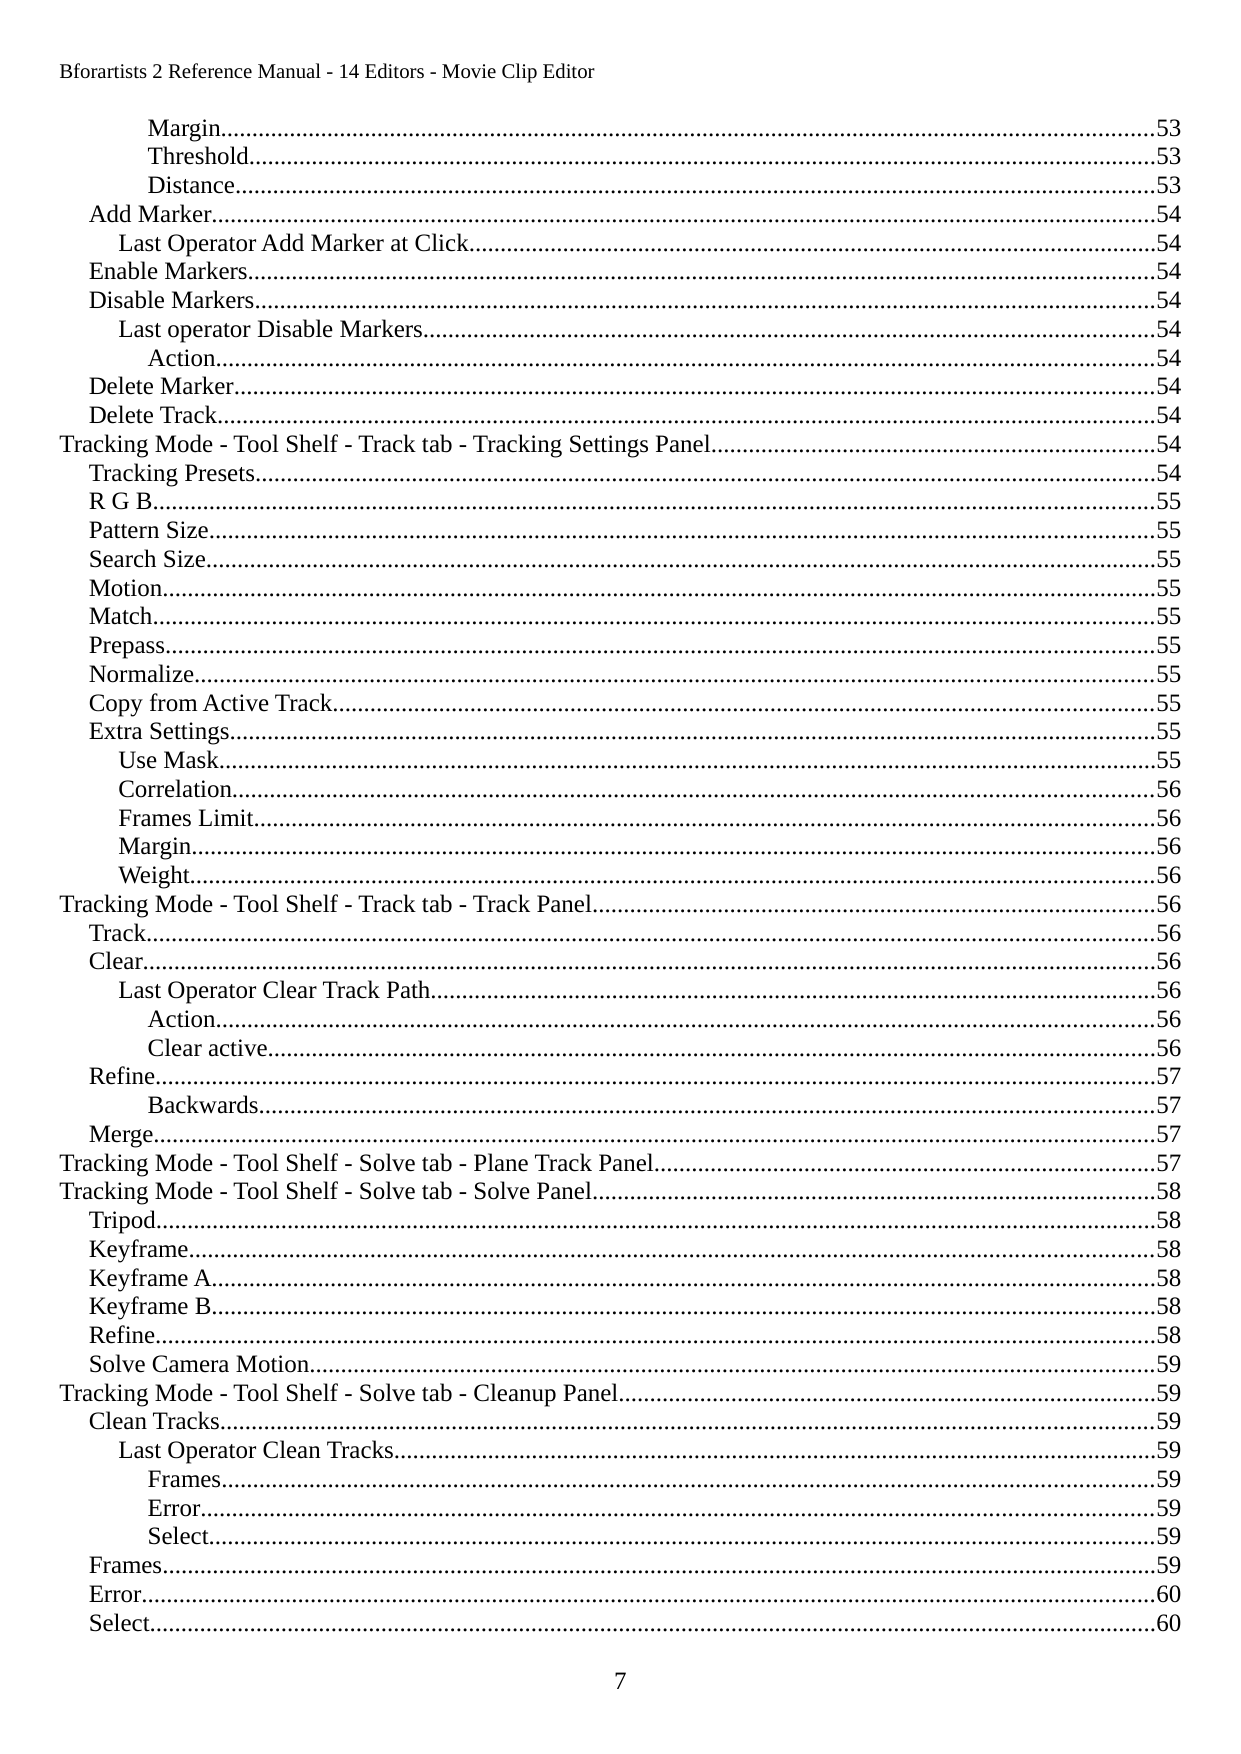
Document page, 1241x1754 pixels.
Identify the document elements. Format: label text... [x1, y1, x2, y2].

text Prepass 55 [88, 630, 1181, 659]
text Tracking Mode - Tool Shelf - Track tab - Tracking Settings Panel 54 [59, 429, 1181, 458]
text Clear 56 [88, 946, 1181, 975]
text Select 59 [147, 1521, 1181, 1550]
text Keyframe A 58 [88, 1263, 1181, 1291]
text Margin 53 [147, 113, 1181, 141]
text Last Operator Add Marker at Click 54 [118, 228, 1181, 256]
text Enable Markers 54 [88, 256, 1181, 285]
text Frames 59 [88, 1550, 1181, 1579]
text Distance 53 [147, 170, 1181, 199]
text Frames 59 [147, 1464, 1181, 1493]
text Merge 57 [88, 1119, 1181, 1148]
text Disable Markers 54 [88, 285, 1181, 314]
text Track 56 [88, 918, 1181, 946]
text Add Marker 54 [88, 199, 1181, 228]
text Margin 56 [118, 831, 1181, 860]
text Keyframe B 58 [88, 1291, 1181, 1320]
text Threshold 53 [147, 141, 1181, 170]
text Backwards 57 [147, 1090, 1181, 1119]
text Refine 57 [88, 1061, 1181, 1090]
text R G B 55 [88, 486, 1181, 515]
text Clear active 56 [147, 1033, 1181, 1061]
text Select 60 [88, 1608, 1181, 1636]
text Last operator Disable Markers 54 [118, 314, 1181, 343]
text Pattern Size 55 [88, 515, 1181, 544]
text Delete Marker 54 [88, 371, 1181, 400]
text Use Mask 55 [118, 745, 1181, 774]
text Frames Limit 56 [118, 803, 1181, 831]
text Error 60 [88, 1579, 1181, 1608]
text Delete Track 54 [88, 400, 1181, 429]
text Keyframe 58 [88, 1234, 1181, 1263]
text Match 55 [88, 601, 1181, 630]
text Normalize 55 [88, 659, 1181, 688]
text Tracking Mode - Tool Shelf - Solve tab - Plane Track Panel 57 [59, 1148, 1181, 1176]
text Search Size 55 [88, 544, 1181, 573]
text Tripod 58 [88, 1205, 1181, 1234]
text Tracking Presets 54 [88, 458, 1181, 486]
text Action 56 [147, 1004, 1181, 1033]
text Refine 58 [88, 1320, 1181, 1349]
text Last Operator Clear Track Path 56 [118, 975, 1181, 1004]
text Weight 56 [118, 860, 1181, 889]
text Action 54 [147, 343, 1181, 371]
text Tracking Mode - Tool Shelf - Solve tab - Solve Panel 58 [59, 1176, 1181, 1205]
text Clean Tracks 59 [88, 1406, 1181, 1435]
text Extra Settings 55 [88, 716, 1181, 745]
text Copy from Active Track 55 [88, 688, 1181, 716]
text Correlation 56 [118, 774, 1181, 803]
text Tracking Mode - Tool Shelf - Solve tab - Cleanup Panel 59 [59, 1378, 1181, 1406]
text Motion 55 [88, 573, 1181, 601]
text Last Operator Clean Tracks 59 [118, 1435, 1181, 1464]
text Solve Camera Motion 59 [88, 1349, 1181, 1378]
text Error 59 [147, 1493, 1181, 1521]
text Tracking Mode - Tool Shelf - Track tab - Track Panel 56 [59, 889, 1181, 918]
